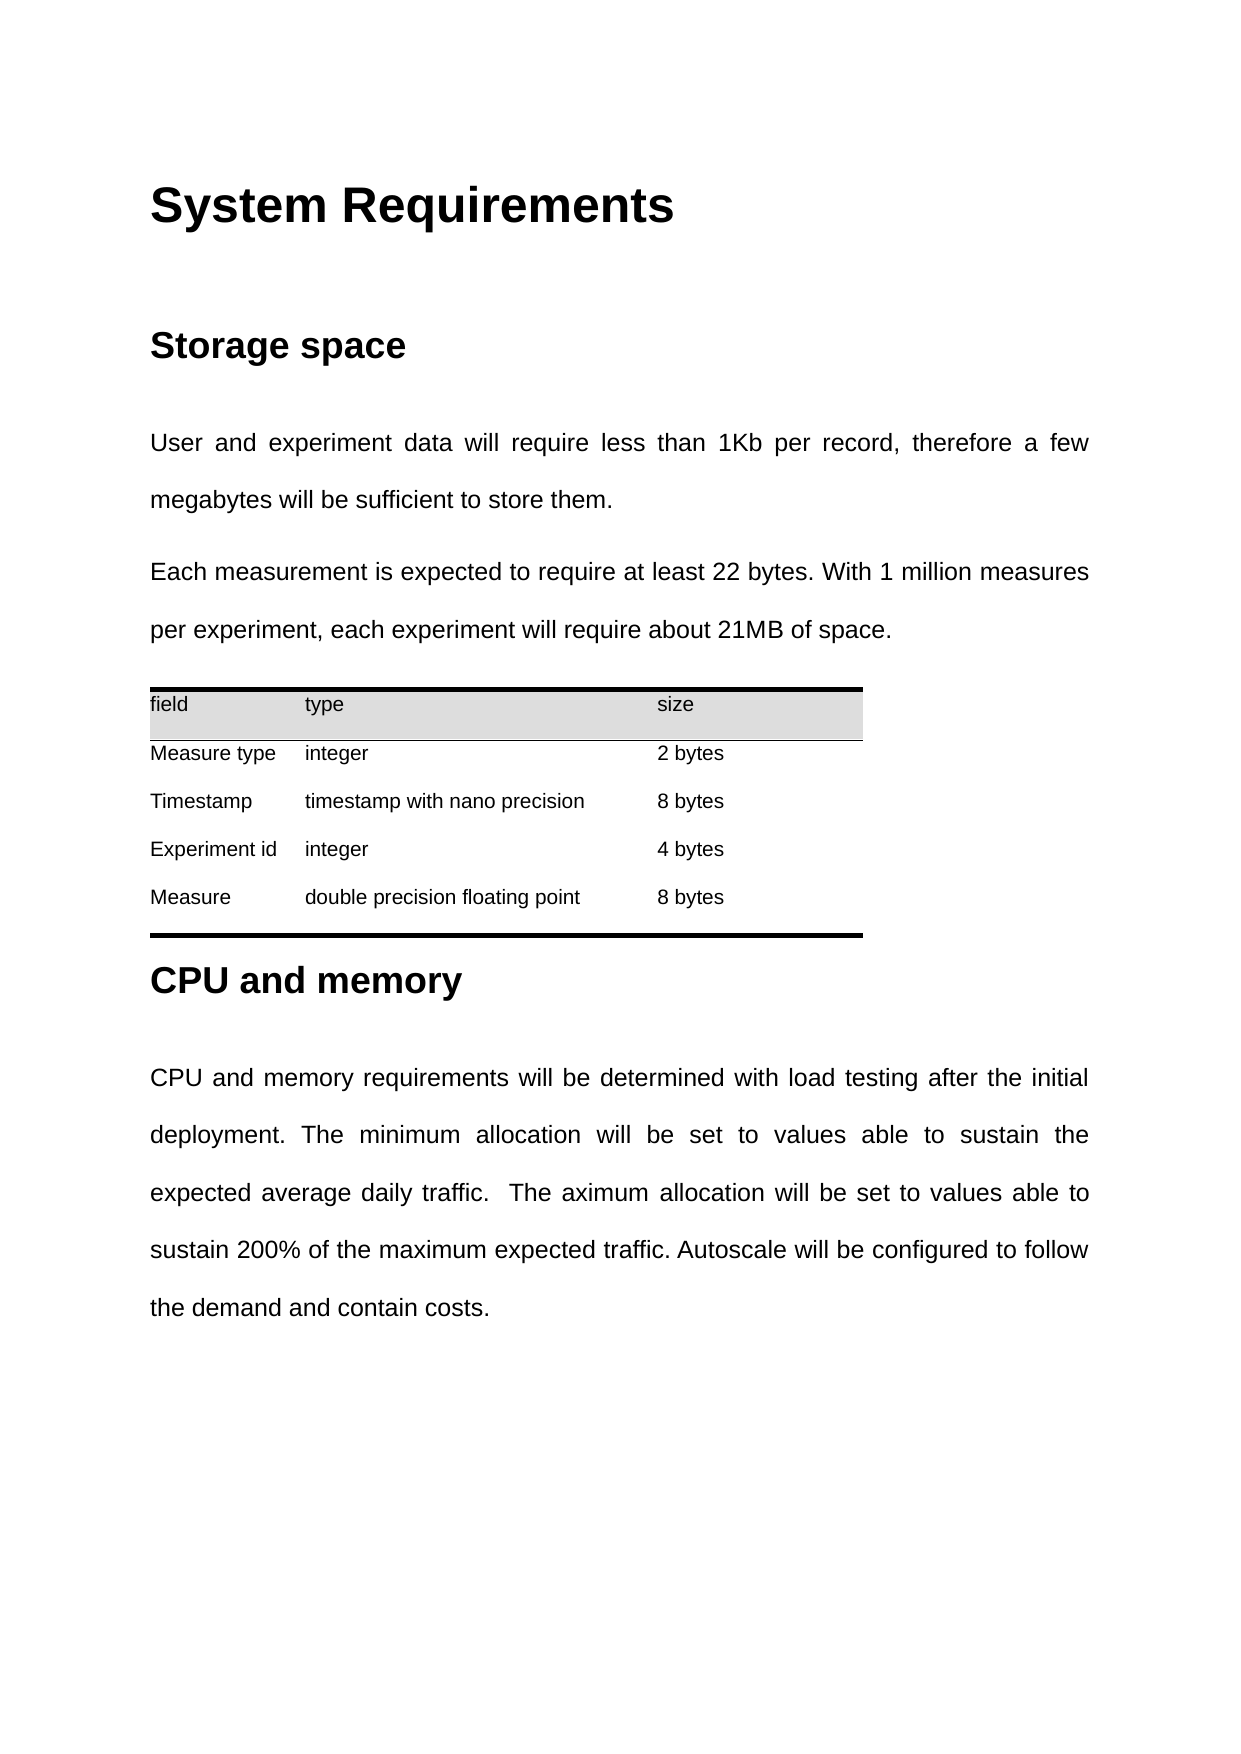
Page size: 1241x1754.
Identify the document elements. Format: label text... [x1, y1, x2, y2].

text User and experiment data will require less than 1Kb per record, therefore a few megabytes will be sufficient to store them. [150, 428, 1091, 514]
table_header field [150, 692, 305, 739]
text Each measurement is expected to require at least 22 bytes. With 1 million measures per experiment, each experiment will require about 21MB of space. [150, 557, 1091, 644]
table_cell double precision floating point [305, 885, 657, 933]
table_cell 2 bytes [657, 741, 863, 789]
table_cell Experiment id [150, 837, 305, 885]
table_cell Measure type [150, 741, 305, 789]
table_cell integer [305, 741, 657, 789]
table_header size [657, 692, 863, 739]
subtitle Storage space [150, 323, 1091, 367]
table_header type [305, 692, 657, 739]
table_cell Timestamp [150, 789, 305, 837]
subtitle CPU and memory [150, 958, 1091, 1002]
table_cell timestamp with nano precision [305, 789, 657, 837]
table_cell Measure [150, 885, 305, 933]
table_cell integer [305, 837, 657, 885]
text CPU and memory requirements will be determined with load testing after the initial deployment. The minimum allocation will be set to values able to sustain the expected average daily traffic. The aximum allocation will be set to values able to sustain 200% of the maximum expected traffic. Autoscale will be configured to follow the demand and contain costs. [150, 1063, 1091, 1322]
subtitle System Requirements [150, 175, 1091, 232]
table_cell 8 bytes [657, 789, 863, 837]
table_cell 8 bytes [657, 885, 863, 933]
table_cell 4 bytes [657, 837, 863, 885]
